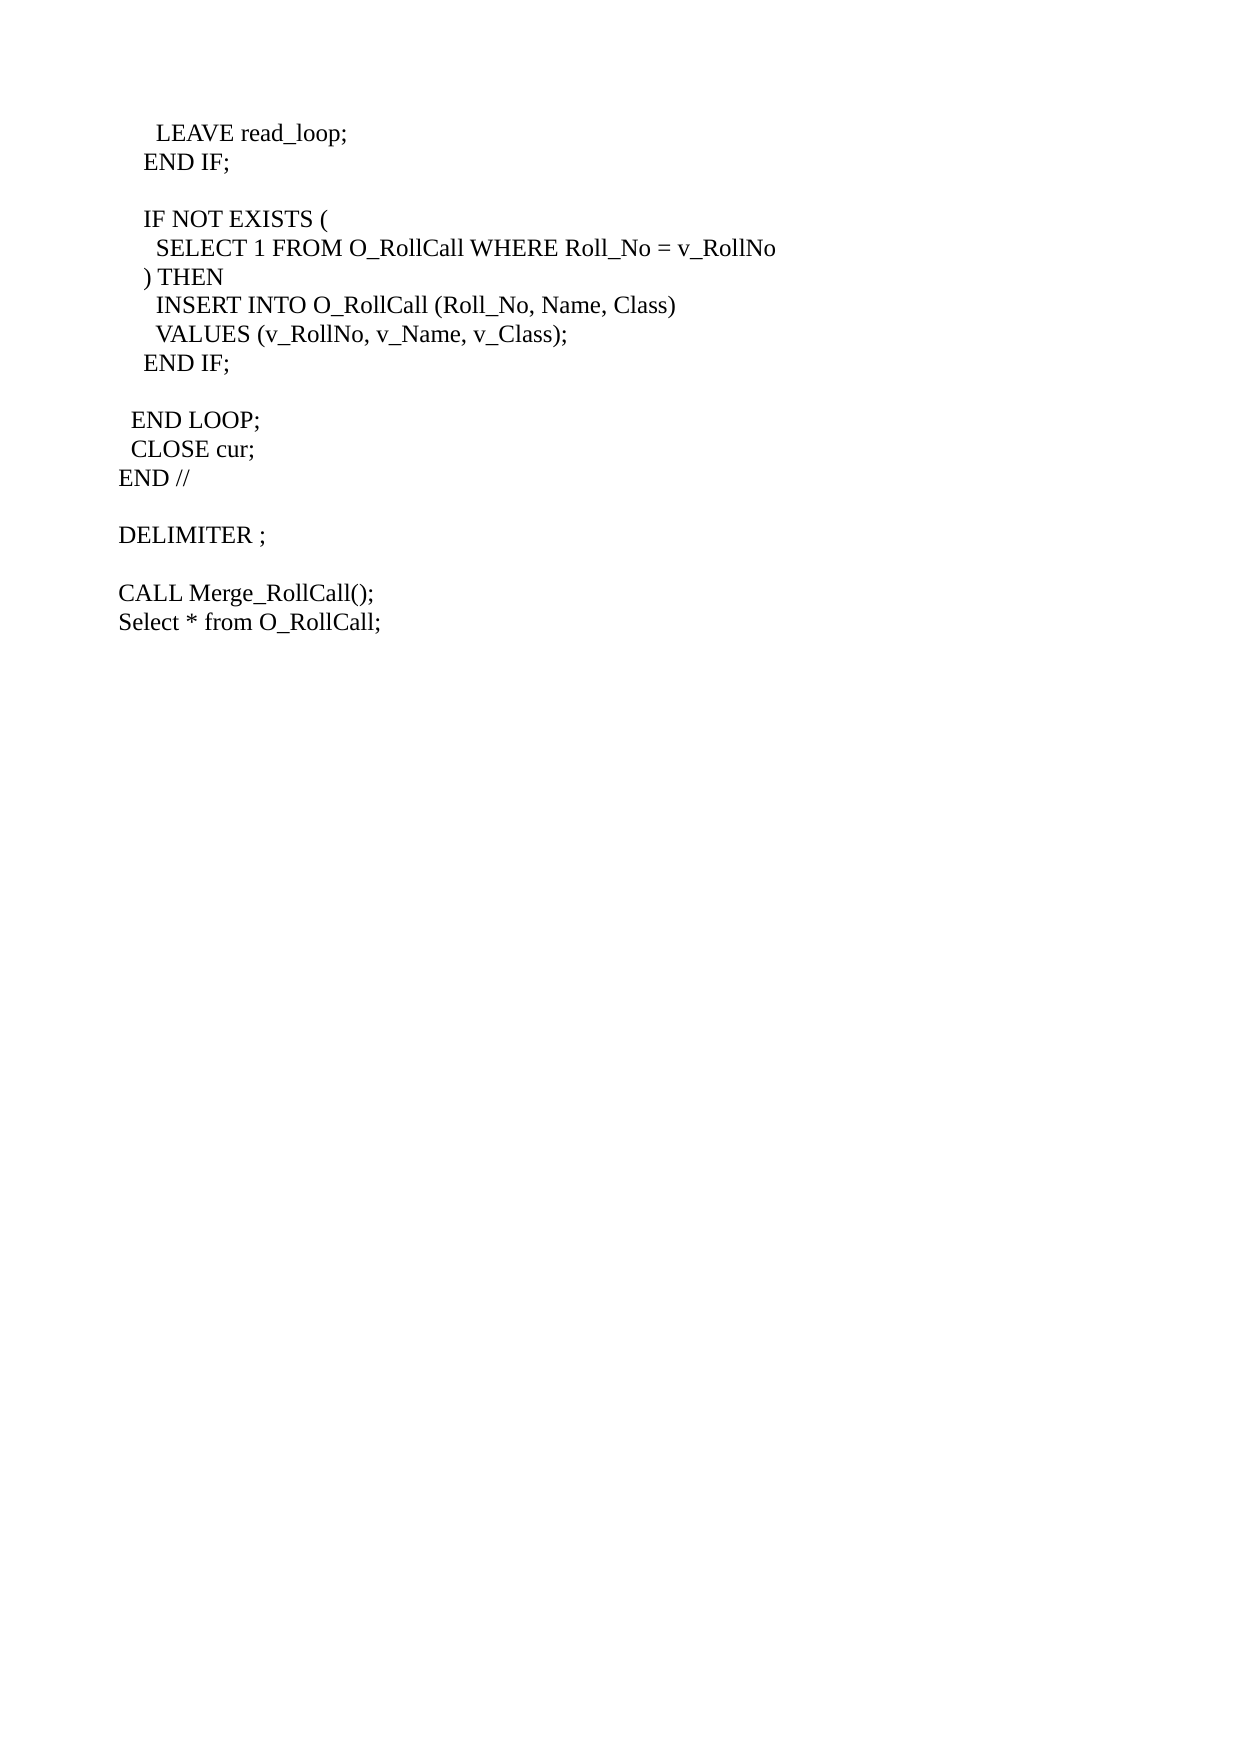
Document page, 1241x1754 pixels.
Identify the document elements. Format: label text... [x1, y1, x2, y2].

text ) THEN [118, 262, 1122, 291]
text INSERT INTO O_RollCall (Roll_No, Name, Class) [118, 291, 1122, 319]
text LEAVE read_loop; [118, 118, 1122, 147]
text CLOSE cur; [118, 434, 1122, 463]
text VALUES (v_RollNo, v_Name, v_Class); [118, 319, 1122, 348]
text DELIMITER ; [118, 521, 1122, 549]
text Select * from O_RollCall; [118, 607, 1122, 636]
text CALL Merge_RollCall(); [118, 578, 1122, 607]
text END IF; [118, 147, 1122, 176]
text IF NOT EXISTS ( [118, 204, 1122, 233]
text END LOOP; [118, 406, 1122, 434]
text END // [118, 463, 1122, 492]
text END IF; [118, 348, 1122, 377]
text SELECT 1 FROM O_RollCall WHERE Roll_No = v_RollNo [118, 233, 1122, 262]
